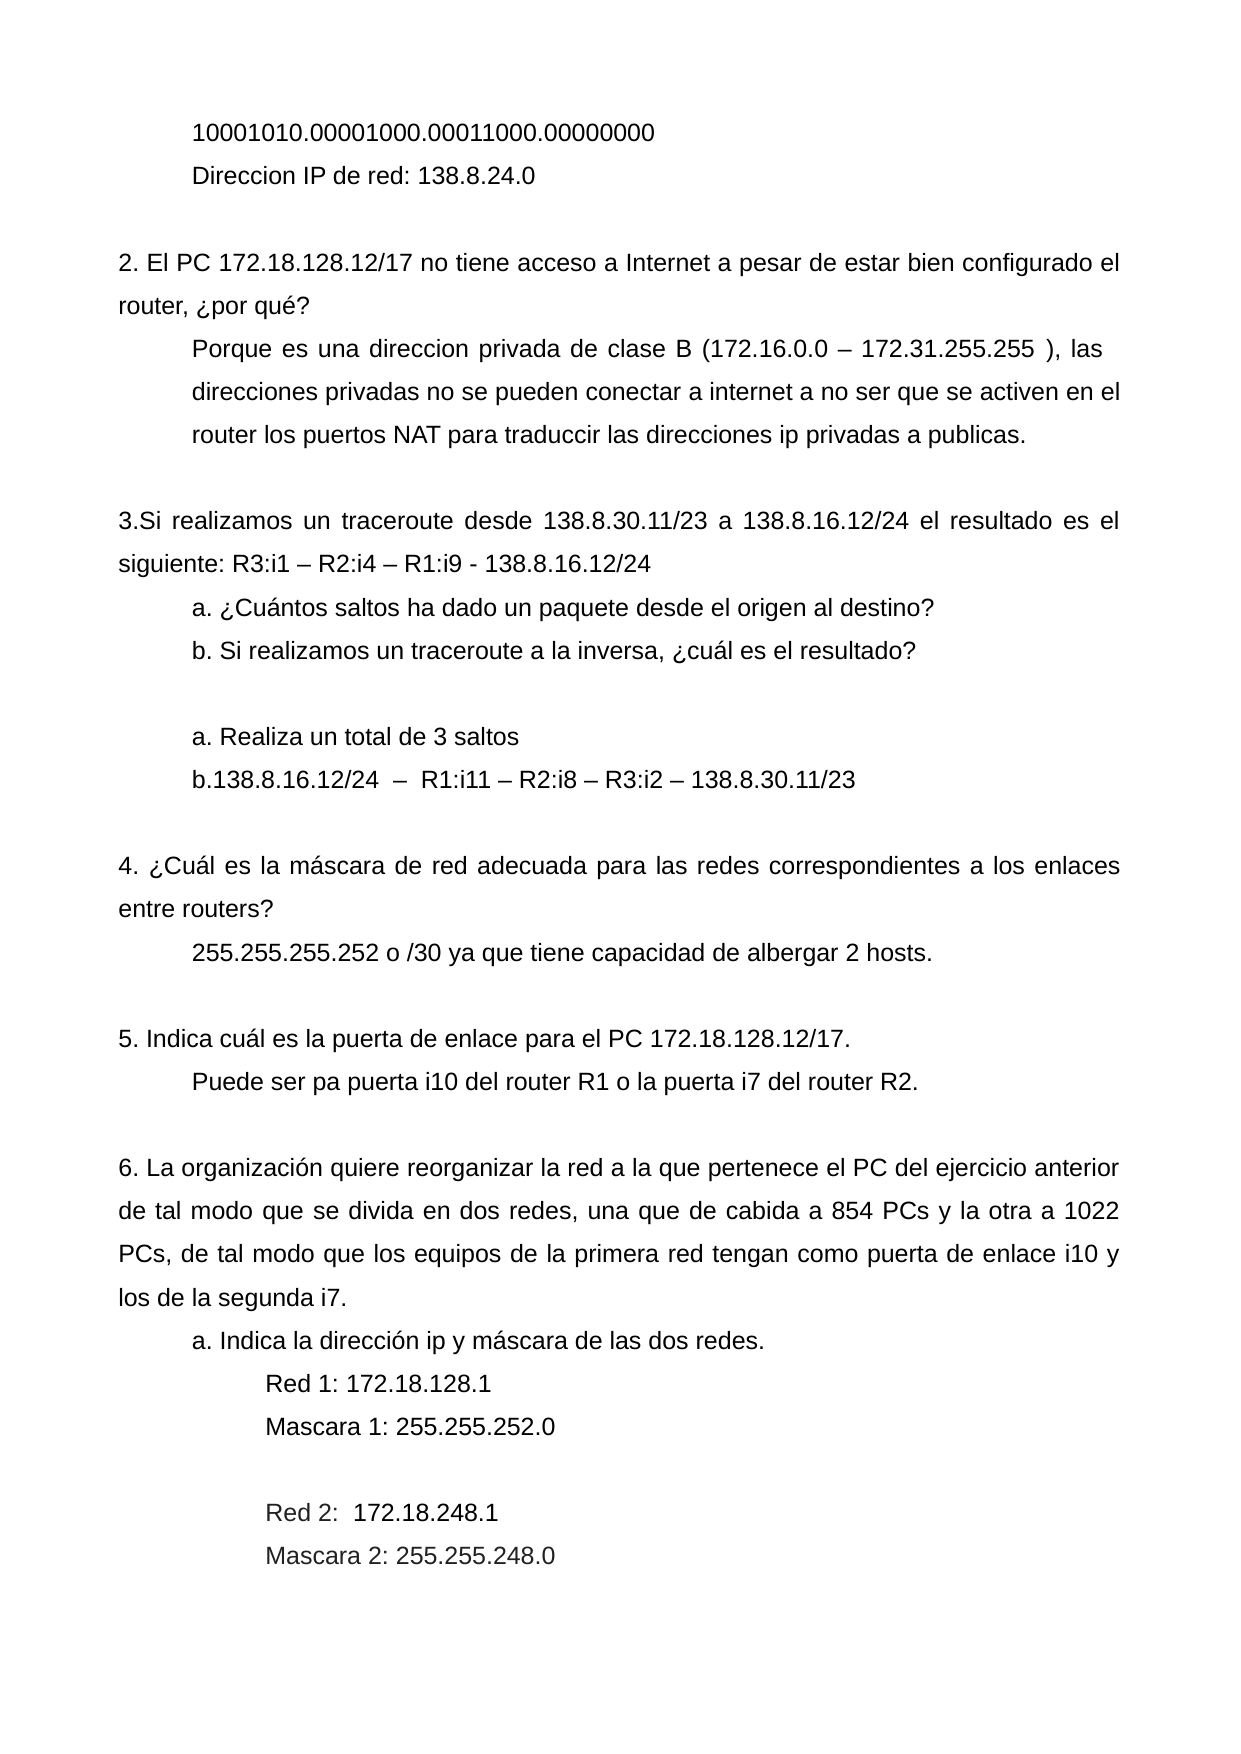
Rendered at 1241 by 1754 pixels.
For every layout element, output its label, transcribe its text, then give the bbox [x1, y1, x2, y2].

text 3.Si realizamos un traceroute desde 138.8.30.11/23 a 138.8.16.12/24 el resultado es el siguiente: R3:i1 – R2:i4 – R1:i9 - 138.8.16.12/24 [118, 506, 1122, 578]
text 6. La organización quiere reorganizar la red a la que pertenece el PC del ejercicio anterior de tal modo que se divida en dos redes, una que de cabida a 854 PCs y la otra a 1022 PCs, de tal modo que los equipos de la primera red tengan como puerta de enlace i10 y los de la segunda i7. [118, 1153, 1122, 1311]
text Red 2: 172.18.248.1 [118, 1498, 1122, 1527]
text Porque es una direccion privada de clase B (172.16.0.0 – 172.31.255.255 ), las direcciones privadas no se pueden conectar a internet a no ser que se activen en el router los puertos NAT para traduccir las direcciones ip privadas a publicas. [118, 334, 1122, 449]
text Direccion IP de red: 138.8.24.0 [118, 161, 1122, 190]
text 255.255.255.252 o /30 ya que tiene capacidad de albergar 2 hosts. [118, 937, 1122, 966]
text Red 1: 172.18.128.1 [118, 1369, 1122, 1398]
text 5. Indica cuál es la puerta de enlace para el PC 172.18.128.12/17. [118, 1024, 1122, 1052]
text b. Si realizamos un traceroute a la inversa, ¿cuál es el resultado? [118, 636, 1122, 664]
text a. ¿Cuántos saltos ha dado un paquete desde el origen al destino? [118, 592, 1122, 621]
text Mascara 1: 255.255.252.0 [118, 1412, 1122, 1441]
text 10001010.00001000.00011000.00000000 [118, 118, 1122, 147]
text b.138.8.16.12/24 – R1:i11 – R2:i8 – R3:i2 – 138.8.30.11/23 [118, 765, 1122, 794]
text Mascara 2: 255.255.248.0 [118, 1541, 1122, 1570]
text a. Indica la dirección ip y máscara de las dos redes. [118, 1326, 1122, 1354]
text a. Realiza un total de 3 saltos [118, 722, 1122, 751]
text 2. El PC 172.18.128.12/17 no tiene acceso a Internet a pesar de estar bien configurado el router, ¿por qué? [118, 247, 1122, 319]
text 4. ¿Cuál es la máscara de red adecuada para las redes correspondientes a los enlaces entre routers? [118, 851, 1122, 923]
text Puede ser pa puerta i10 del router R1 o la puerta i7 del router R2. [118, 1067, 1122, 1096]
